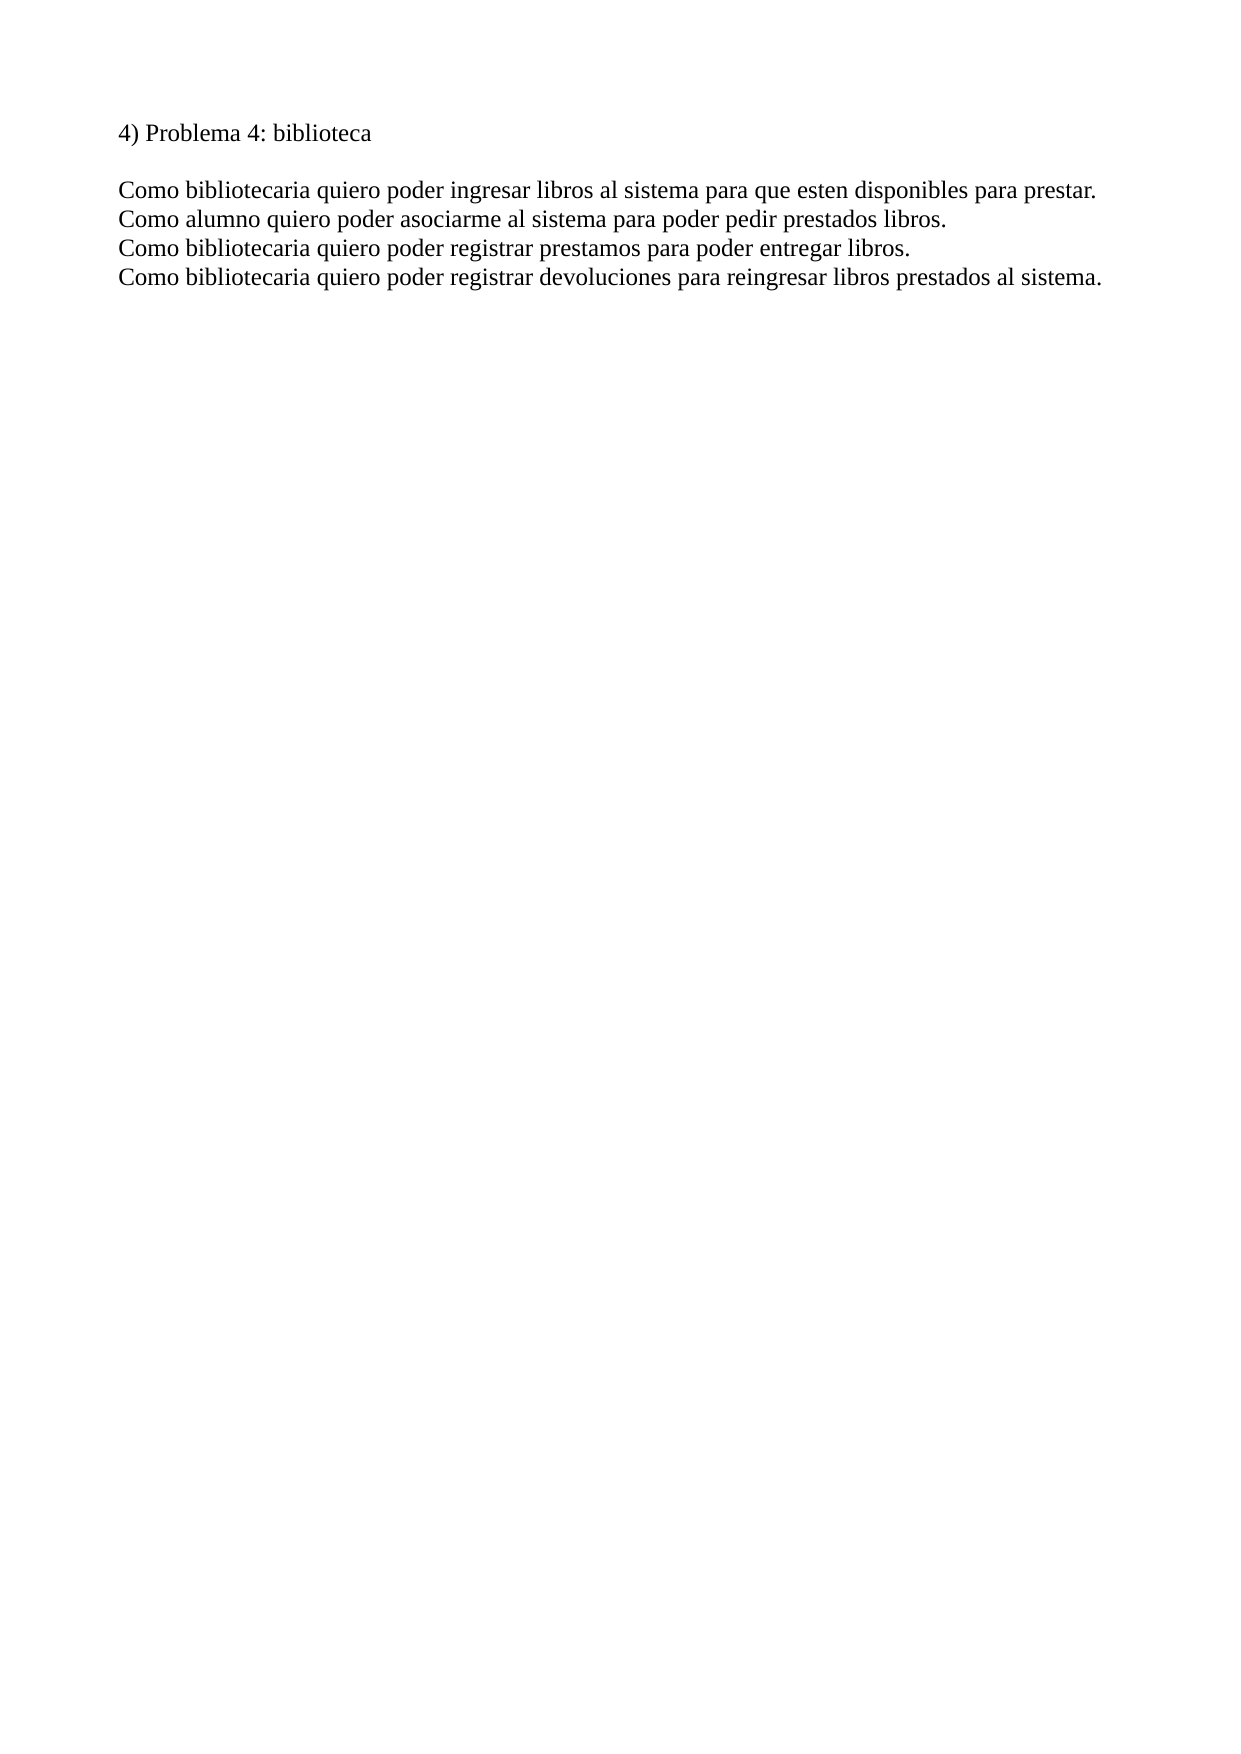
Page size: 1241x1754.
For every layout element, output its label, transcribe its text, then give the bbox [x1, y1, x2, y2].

text Como bibliotecaria quiero poder registrar devoluciones para reingresar libros prestados al sistema. [118, 262, 1122, 291]
text Como bibliotecaria quiero poder ingresar libros al sistema para que esten disponibles para prestar. [118, 176, 1122, 204]
text Como bibliotecaria quiero poder registrar prestamos para poder entregar libros. [118, 233, 1122, 262]
text Como alumno quiero poder asociarme al sistema para poder pedir prestados libros. [118, 204, 1122, 233]
text 4) Problema 4: biblioteca [118, 118, 1122, 147]
